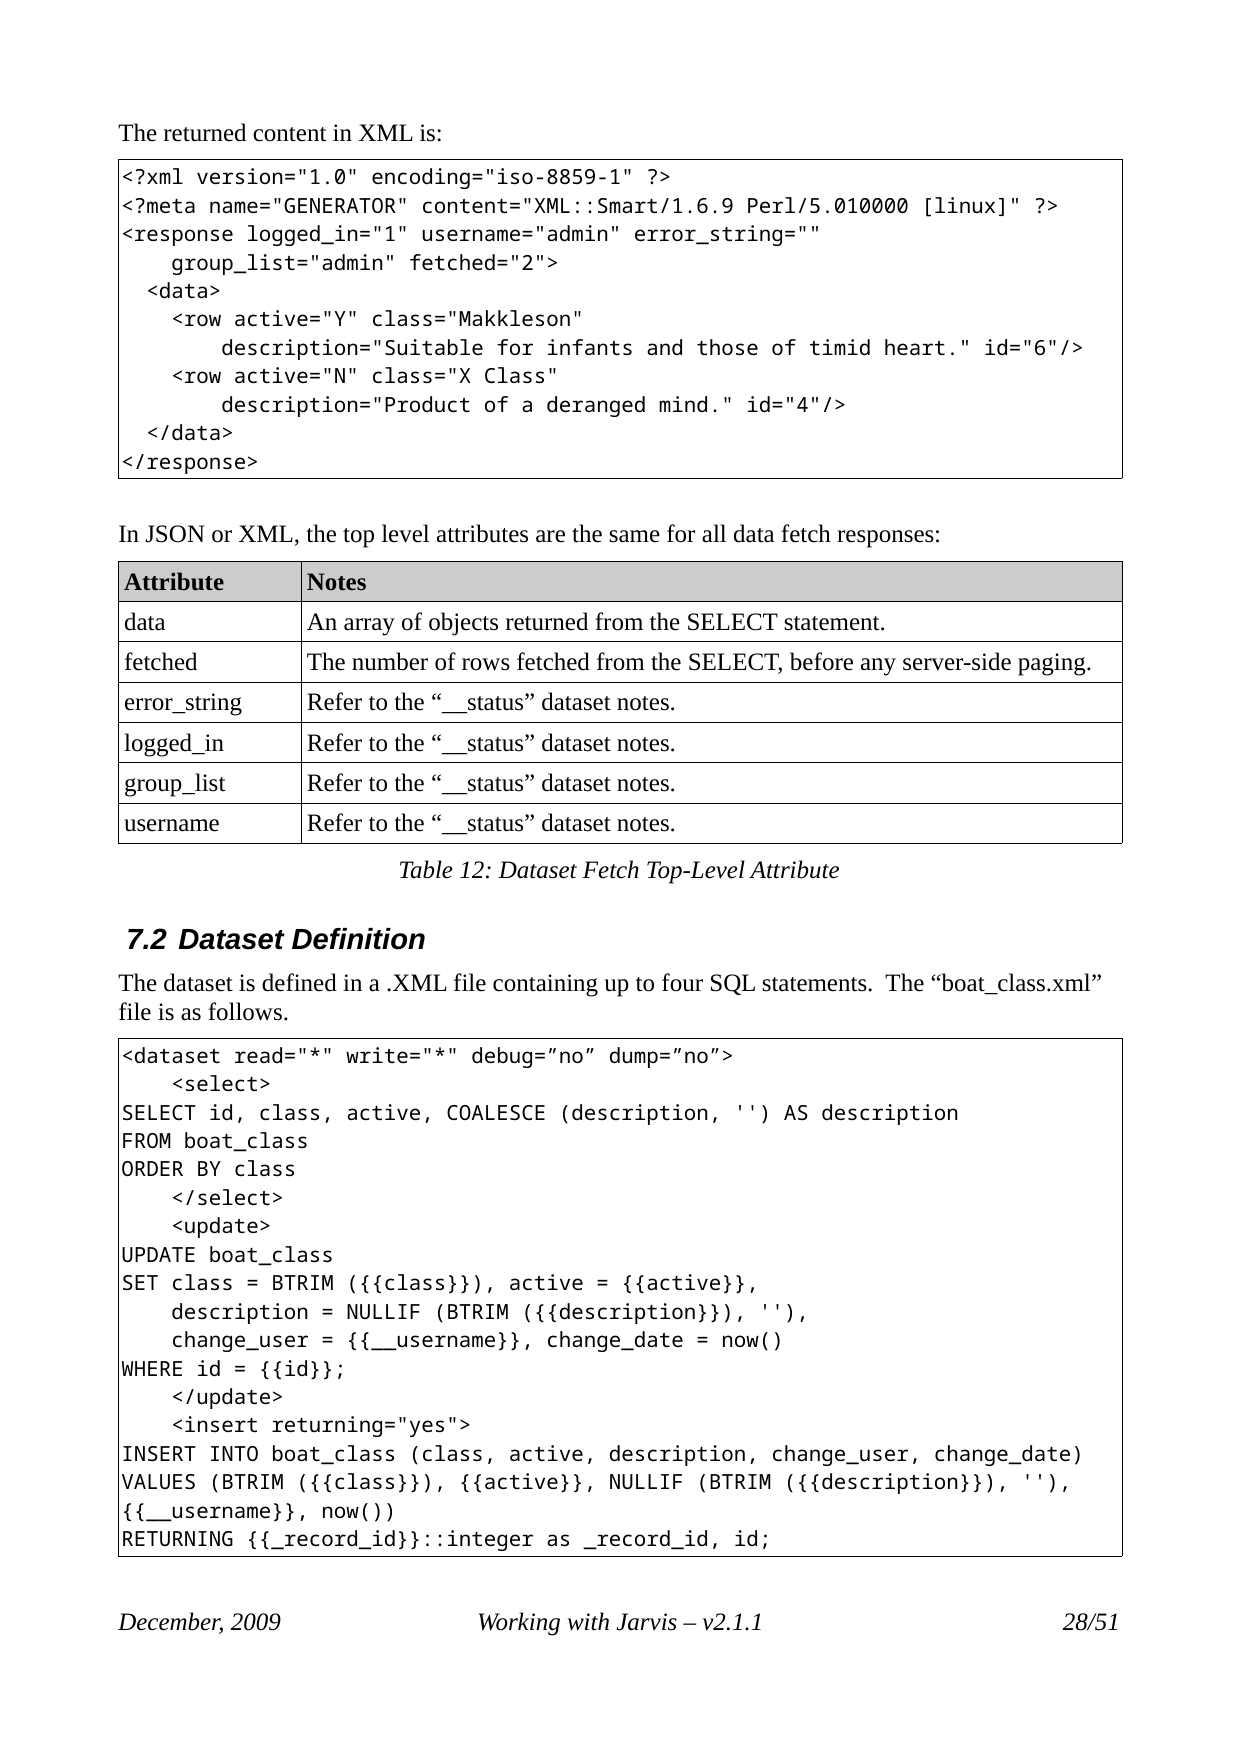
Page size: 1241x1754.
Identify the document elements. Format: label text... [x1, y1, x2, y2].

subtitle Dataset Definition [118, 922, 1122, 955]
text <data> [119, 273, 1122, 302]
text <response logged_in="1" username="admin" error_string="" [119, 216, 1122, 245]
table_cell username [119, 804, 301, 843]
text description = NULLIF (BTRIM ({{description}}), ''), [119, 1294, 1122, 1322]
text The returned content in XML is: [118, 118, 1122, 147]
text </select> [119, 1180, 1122, 1208]
text <update> [119, 1208, 1122, 1237]
table_cell An array of objects returned from the SELECT statement. [302, 602, 1122, 641]
table_header Notes [302, 562, 1122, 601]
text <row active="N" class="X Class" [119, 358, 1122, 387]
text VALUES (BTRIM ({{class}}), {{active}}, NULLIF (BTRIM ({{description}}), ''), {{__username}}, now()) [119, 1464, 1122, 1521]
text RETURNING {{_record_id}}::integer as _record_id, id; [119, 1521, 1122, 1556]
table_header Attribute [119, 562, 301, 601]
table_cell Refer to the “__status” dataset notes. [302, 763, 1122, 803]
text <dataset read="*" write="*" debug=”no” dump=”no”> [119, 1039, 1122, 1066]
text </data> [119, 415, 1122, 444]
text change_user = {{__username}}, change_date = now() [119, 1322, 1122, 1351]
text SET class = BTRIM ({{class}}), active = {{active}}, [119, 1265, 1122, 1294]
table_cell Refer to the “__status” dataset notes. [302, 804, 1122, 843]
text FROM boat_class [119, 1123, 1122, 1152]
table_cell data [119, 602, 301, 641]
text ORDER BY class [119, 1152, 1122, 1180]
table_cell fetched [119, 642, 301, 682]
table_cell logged_in [119, 723, 301, 762]
text WHERE id = {{id}}; [119, 1351, 1122, 1379]
text UPDATE boat_class [119, 1237, 1122, 1265]
text <?meta name="GENERATOR" content="XML::Smart/1.6.9 Perl/5.010000 [linux]" ?> [119, 188, 1122, 216]
text </response> [119, 444, 1122, 478]
text <select> [119, 1066, 1122, 1095]
text <?xml version="1.0" encoding="iso-8859-1" ?> [119, 160, 1122, 188]
text </update> [119, 1379, 1122, 1407]
text <row active="Y" class="Makkleson" [119, 302, 1122, 330]
text In JSON or XML, the top level attributes are the same for all data fetch responses: [118, 519, 1122, 548]
table_cell Refer to the “__status” dataset notes. [302, 723, 1122, 762]
text INSERT INTO boat_class (class, active, description, change_user, change_date) [119, 1436, 1122, 1464]
table_cell Refer to the “__status” dataset notes. [302, 683, 1122, 722]
text description="Suitable for infants and those of timid heart." id="6"/> [119, 330, 1122, 358]
text <insert returning="yes"> [119, 1407, 1122, 1436]
table_cell error_string [119, 683, 301, 722]
text description="Product of a deranged mind." id="4"/> [119, 387, 1122, 415]
text group_list="admin" fetched="2"> [119, 245, 1122, 273]
text SELECT id, class, active, COALESCE (description, '') AS description [119, 1095, 1122, 1123]
table_cell group_list [119, 763, 301, 803]
table_cell The number of rows fetched from the SELECT, before any server-side paging. [302, 642, 1122, 682]
text The dataset is defined in a .XML file containing up to four SQL statements. The “boat_class.xml” file is as follows. [118, 968, 1122, 1025]
text Table 12: Dataset Fetch Top-Level Attribute [118, 856, 1122, 884]
